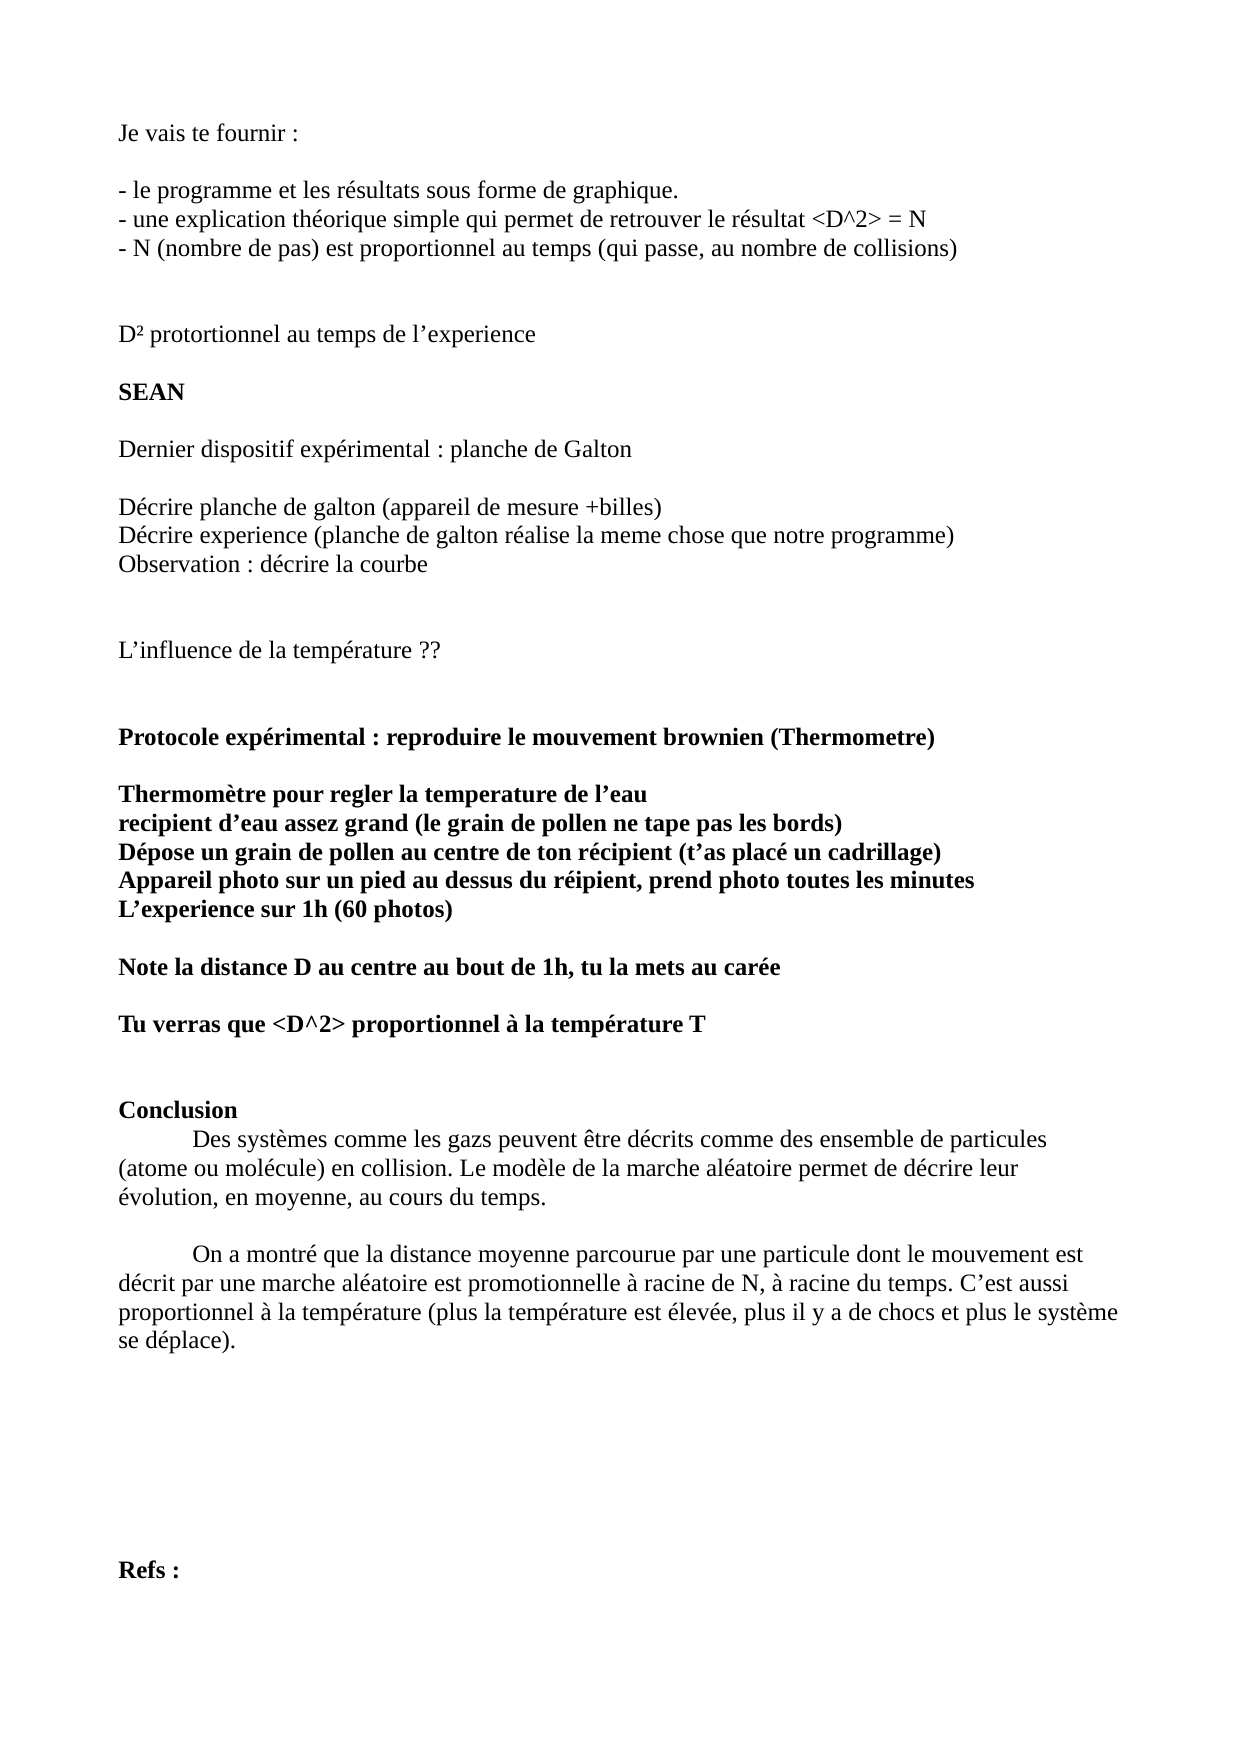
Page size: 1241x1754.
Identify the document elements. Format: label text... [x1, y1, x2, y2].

text Décrire planche de galton (appareil de mesure +billes) [118, 492, 1122, 521]
text Refs : [118, 1556, 1122, 1584]
text Protocole expérimental : reproduire le mouvement brownien (Thermometre) [118, 722, 1122, 751]
text Dernier dispositif expérimental : planche de Galton [118, 434, 1122, 463]
text Thermomètre pour regler la temperature de l’eau [118, 779, 1122, 808]
text Note la distance D au centre au bout de 1h, tu la mets au carée [118, 952, 1122, 981]
text Décrire experience (planche de galton réalise la meme chose que notre programme) [118, 521, 1122, 549]
text - le programme et les résultats sous forme de graphique. [118, 176, 1122, 204]
text recipient d’eau assez grand (le grain de pollen ne tape pas les bords) [118, 808, 1122, 837]
text L’experience sur 1h (60 photos) [118, 894, 1122, 923]
text Appareil photo sur un pied au dessus du réipient, prend photo toutes les minutes [118, 866, 1122, 894]
text Tu verras que <D^2> proportionnel à la température T [118, 1009, 1122, 1038]
text Conclusion [118, 1096, 1122, 1124]
text - N (nombre de pas) est proportionnel au temps (qui passe, au nombre de collisions) [118, 233, 1122, 262]
text D² protortionnel au temps de l’experience [118, 319, 1122, 348]
text Observation : décrire la courbe [118, 549, 1122, 578]
text SEAN [118, 377, 1122, 406]
text Des systèmes comme les gazs peuvent être décrits comme des ensemble de particules (atome ou molécule) en collision. Le modèle de la marche aléatoire permet de décrire leur évolution, en moyenne, au cours du temps. [118, 1124, 1122, 1211]
text - une explication théorique simple qui permet de retrouver le résultat <D^2> = N [118, 204, 1122, 233]
text L’influence de la température ?? [118, 636, 1122, 664]
text Je vais te fournir : [118, 118, 1122, 147]
text Dépose un grain de pollen au centre de ton récipient (t’as placé un cadrillage) [118, 837, 1122, 866]
text On a montré que la distance moyenne parcourue par une particule dont le mouvement est décrit par une marche aléatoire est promotionnelle à racine de N, à racine du temps. C’est aussi proportionnel à la température (plus la température est élevée, plus il y a de chocs et plus le système se déplace). [118, 1239, 1122, 1354]
